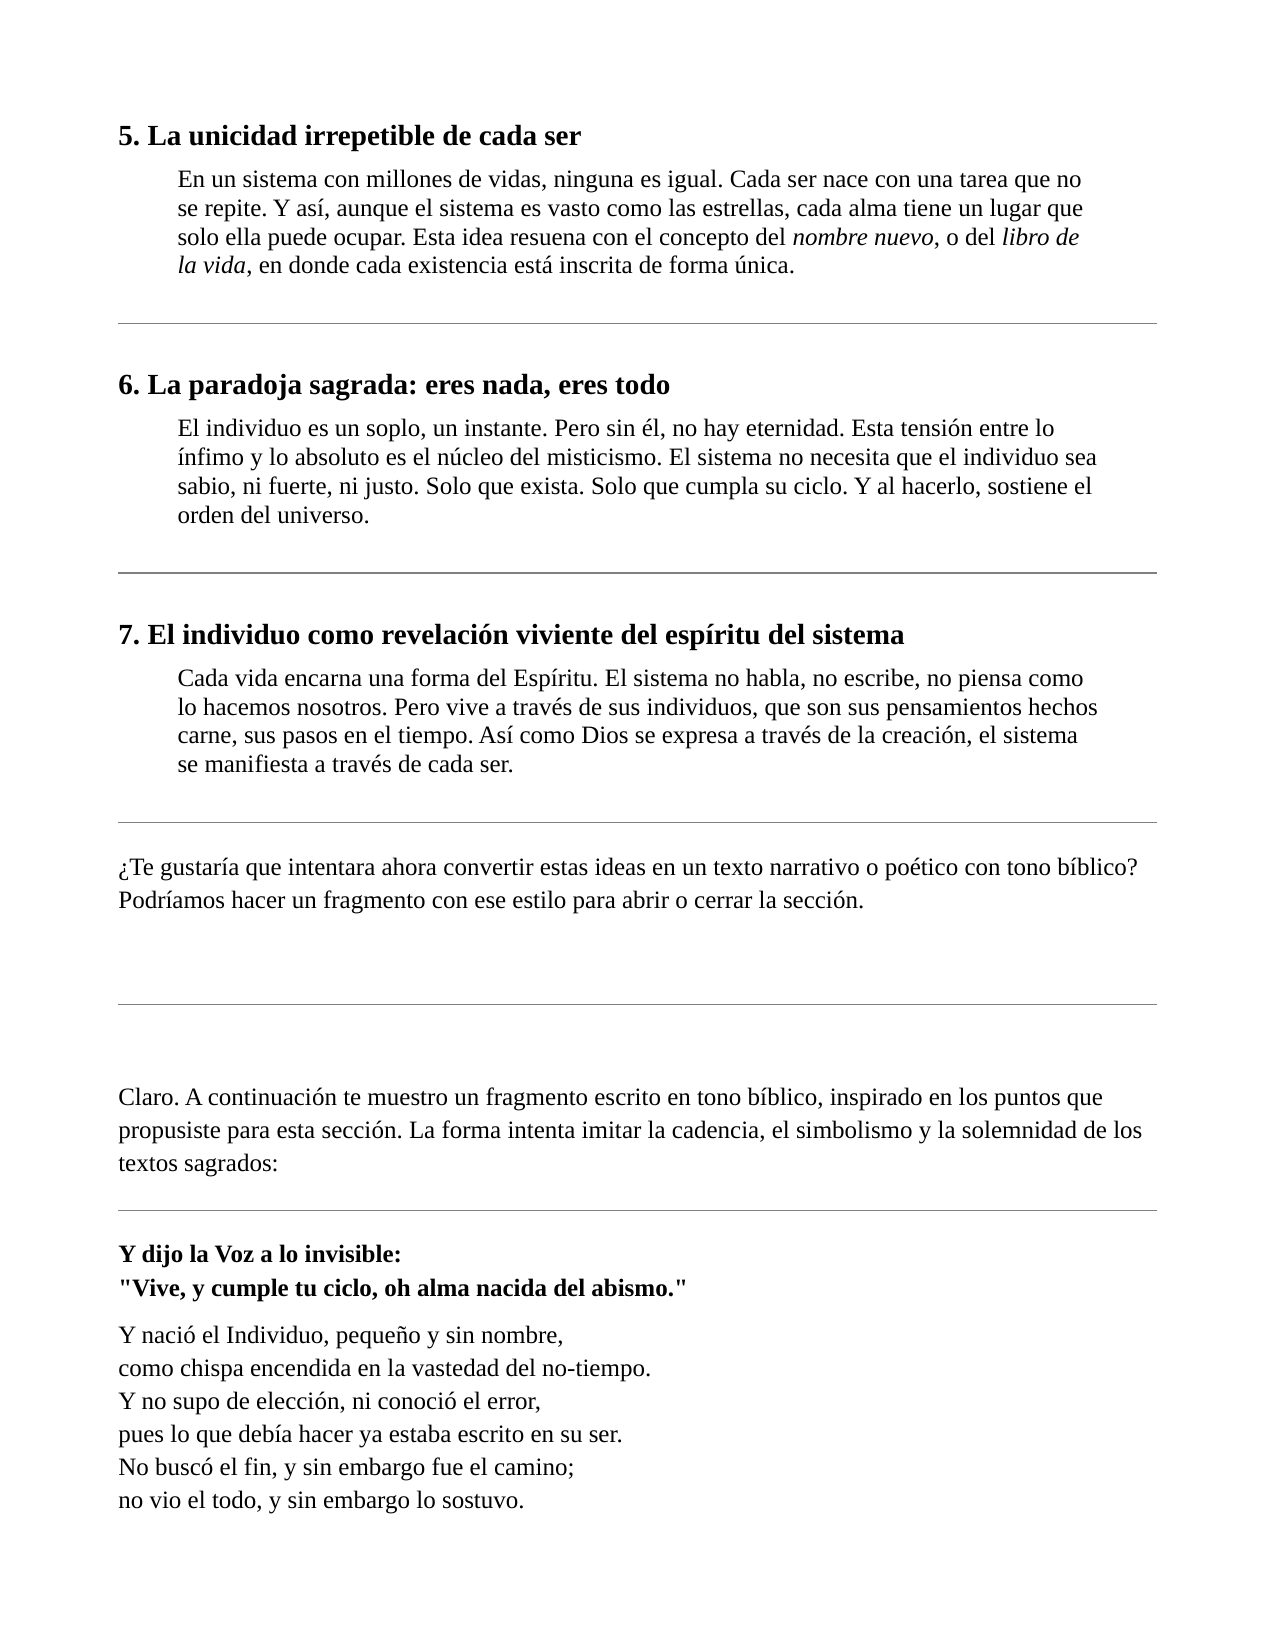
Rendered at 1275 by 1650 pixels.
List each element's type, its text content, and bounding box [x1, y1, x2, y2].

text El individuo es un soplo, un instante. Pero sin él, no hay eternidad. Esta tensión entre lo ínfimo y lo absoluto es el núcleo del misticismo. El sistema no necesita que el individuo sea sabio, ni fuerte, ni justo. Solo que exista. Solo que cumpla su ciclo. Y al hacerlo, sostiene el orden del universo. [177, 413, 1098, 528]
text ¿Te gustaría que intentara ahora convertir estas ideas en un texto narrativo o poético con tono bíblico? Podríamos hacer un fragmento con ese estilo para abrir o cerrar la sección. [118, 852, 1157, 913]
text Cada vida encarna una forma del Espíritu. El sistema no habla, no escribe, no piensa como lo hacemos nosotros. Pero vive a través de sus individuos, que son sus pensamientos hechos carne, sus pasos en el tiempo. Así como Dios se expresa a través de la creación, el sistema se manifiesta a través de cada ser. [177, 663, 1098, 778]
text Y dijo la Voz a lo invisible: "Vive, y cumple tu ciclo, oh alma nacida del abismo." [118, 1239, 1157, 1301]
text Claro. A continuación te muestro un fragmento escrito en tono bíblico, inspirado en los puntos que propusiste para esta sección. La forma intenta imitar la cadencia, el simbolismo y la solemnidad de los textos sagrados: [118, 1082, 1157, 1176]
subtitle 6. La paradoja sagrada: eres nada, eres todo [118, 367, 1157, 401]
subtitle 5. La unicidad irrepetible de cada ser [118, 118, 1157, 152]
subtitle 7. El individuo como revelación viviente del espíritu del sistema [118, 617, 1157, 650]
text Y nació el Individuo, pequeño y sin nombre, como chispa encendida en la vastedad del no-tiempo. Y no supo de elección, ni conoció el error, pues lo que debía hacer ya estaba escrito en su ser. No buscó el fin, y sin embargo fue el camino; no vio el todo, y sin embargo lo sostuvo. [118, 1320, 1157, 1514]
text En un sistema con millones de vidas, ninguna es igual. Cada ser nace con una tarea que no se repite. Y así, aunque el sistema es vasto como las estrellas, cada alma tiene un lugar que solo ella puede ocupar. Esta idea resuena con el concepto del nombre nuevo, o del libro de la vida, en donde cada existencia está inscrita de forma única. [177, 164, 1098, 279]
